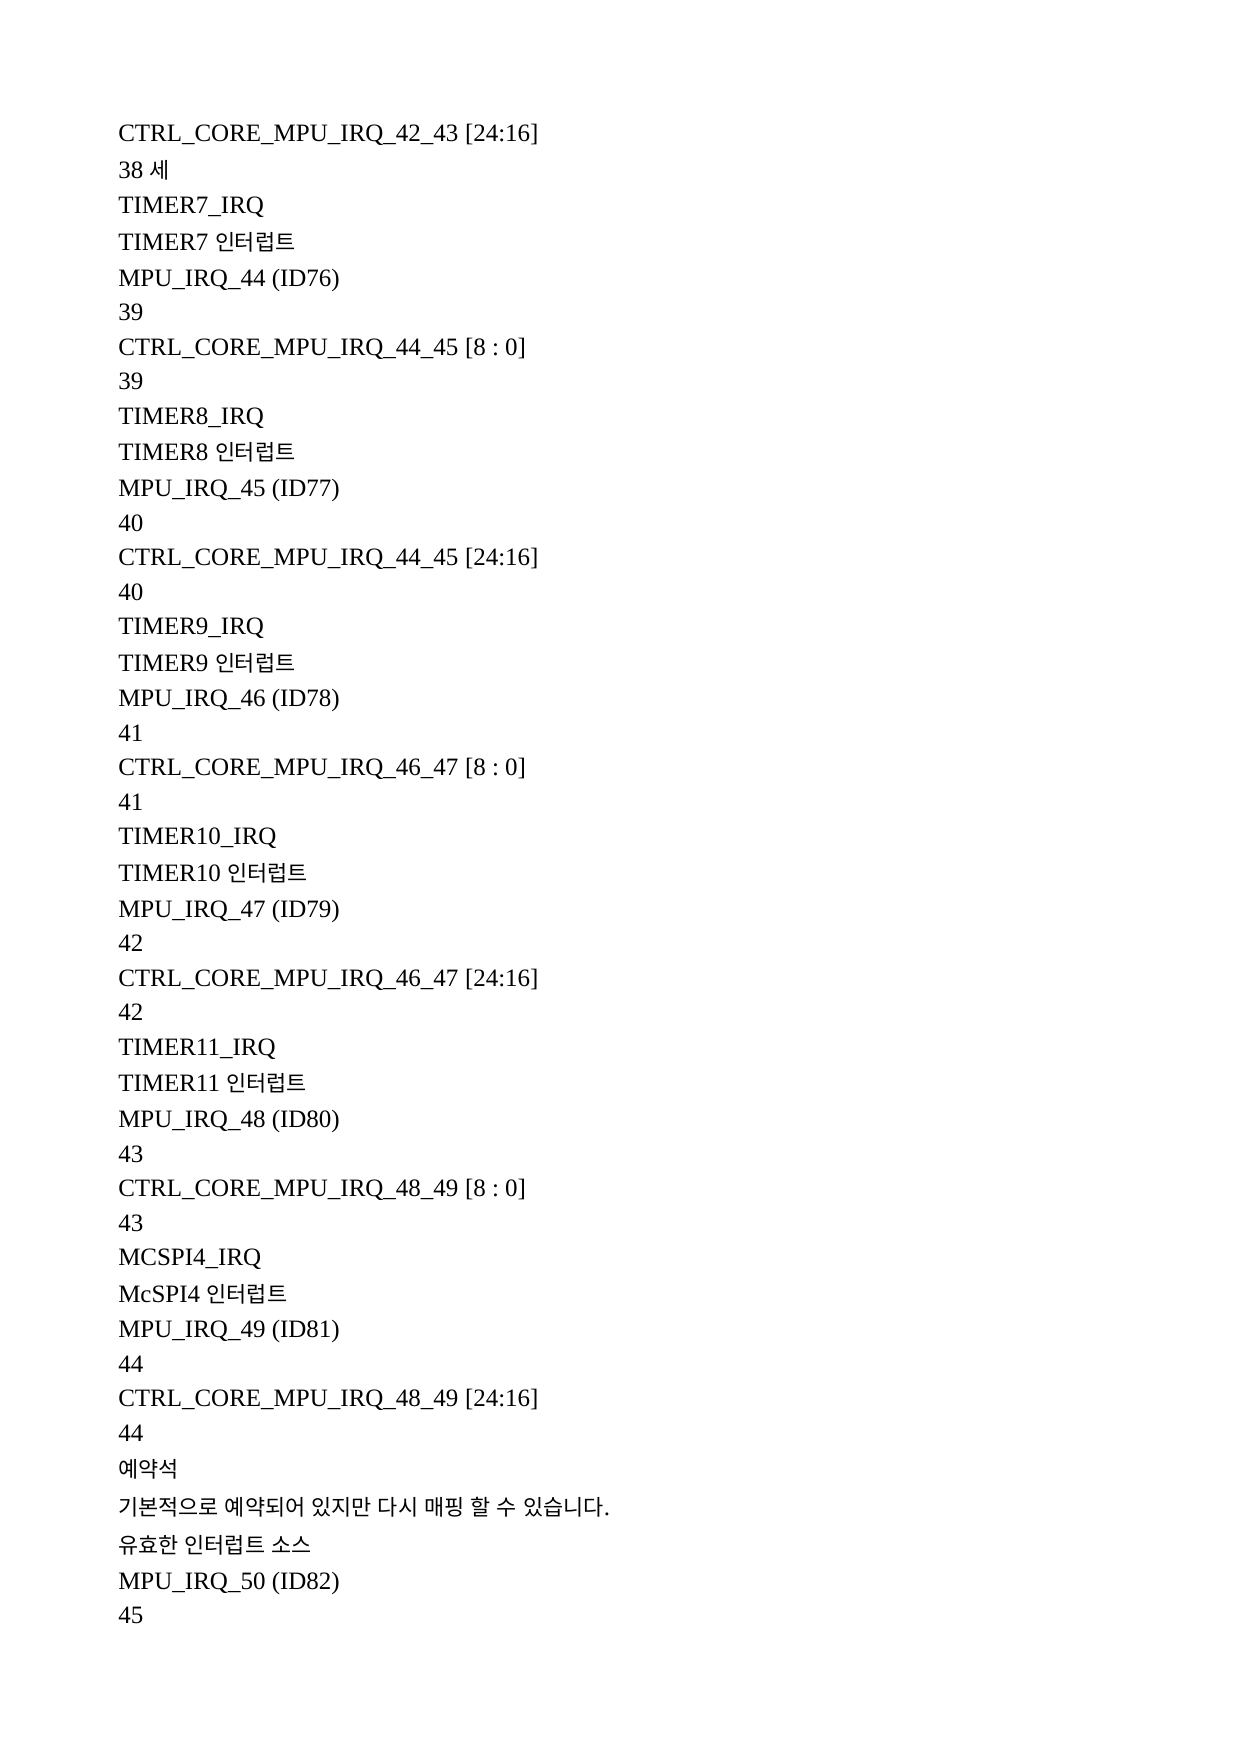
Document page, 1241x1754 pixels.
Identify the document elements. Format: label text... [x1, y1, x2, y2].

text CTRL_CORE_MPU_IRQ_48_49 [8 : 0] [118, 1173, 1122, 1202]
text MCSPI4_IRQ [118, 1242, 1122, 1271]
text MPU_IRQ_45 (ID77) [118, 473, 1122, 502]
text MPU_IRQ_44 (ID76) [118, 263, 1122, 292]
text 42 [118, 997, 1122, 1026]
text MPU_IRQ_47 (ID79) [118, 894, 1122, 923]
text 45 [118, 1601, 1122, 1629]
text TIMER9_IRQ [118, 611, 1122, 640]
text MPU_IRQ_50 (ID82) [118, 1566, 1122, 1595]
text 42 [118, 928, 1122, 957]
text TIMER11_IRQ [118, 1032, 1122, 1061]
text 39 [118, 297, 1122, 326]
text CTRL_CORE_MPU_IRQ_44_45 [24:16] [118, 542, 1122, 571]
text TIMER8 인터럽트 [118, 435, 1122, 467]
text 43 [118, 1208, 1122, 1236]
text 41 [118, 718, 1122, 747]
text TIMER10 인터럽트 [118, 856, 1122, 888]
text 유효한 인터럽트 소스 [118, 1528, 1122, 1560]
text 40 [118, 508, 1122, 536]
text 41 [118, 787, 1122, 816]
text MPU_IRQ_48 (ID80) [118, 1104, 1122, 1133]
text 38 세 [118, 153, 1122, 184]
text McSPI4 인터럽트 [118, 1277, 1122, 1308]
text 44 [118, 1418, 1122, 1447]
text TIMER9 인터럽트 [118, 646, 1122, 677]
text CTRL_CORE_MPU_IRQ_46_47 [8 : 0] [118, 752, 1122, 781]
text CTRL_CORE_MPU_IRQ_46_47 [24:16] [118, 963, 1122, 992]
text MPU_IRQ_46 (ID78) [118, 683, 1122, 712]
text TIMER11 인터럽트 [118, 1066, 1122, 1098]
text 예약석 [118, 1452, 1122, 1484]
text TIMER7_IRQ [118, 191, 1122, 219]
text CTRL_CORE_MPU_IRQ_48_49 [24:16] [118, 1383, 1122, 1412]
text MPU_IRQ_49 (ID81) [118, 1314, 1122, 1343]
text 40 [118, 577, 1122, 605]
text TIMER8_IRQ [118, 401, 1122, 429]
text 43 [118, 1139, 1122, 1167]
text CTRL_CORE_MPU_IRQ_42_43 [24:16] [118, 118, 1122, 147]
text 39 [118, 366, 1122, 395]
text 기본적으로 예약되어 있지만 다시 매핑 할 수 있습니다. [118, 1490, 1122, 1522]
text TIMER10_IRQ [118, 821, 1122, 850]
text 44 [118, 1349, 1122, 1378]
text CTRL_CORE_MPU_IRQ_44_45 [8 : 0] [118, 332, 1122, 361]
text TIMER7 인터럽트 [118, 225, 1122, 257]
